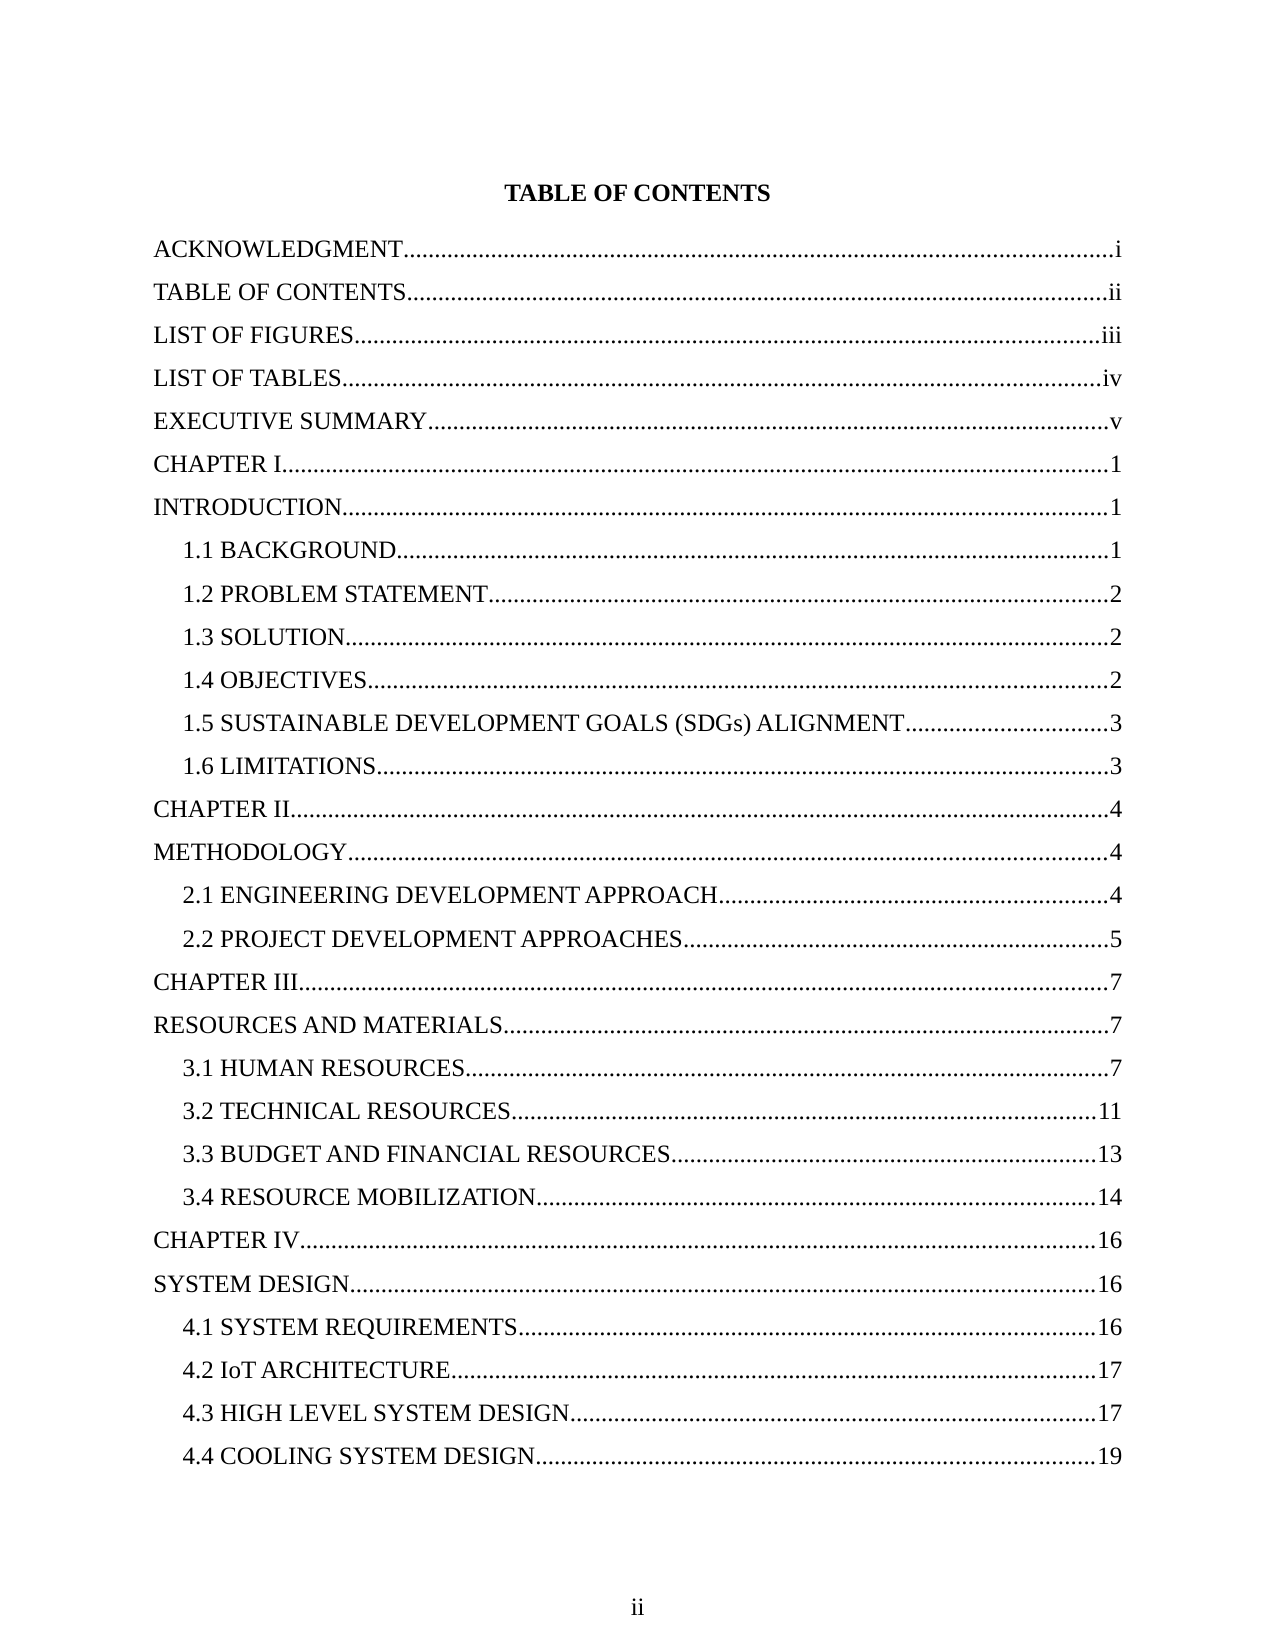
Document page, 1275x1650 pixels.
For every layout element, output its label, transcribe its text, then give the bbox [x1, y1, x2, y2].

text 1.4 OBJECTIVES 2 [182, 665, 1122, 694]
text 3.4 RESOURCE MOBILIZATION 14 [182, 1182, 1122, 1211]
text LIST OF TABLES iv [153, 363, 1122, 392]
text RESOURCES AND MATERIALS 7 [153, 1010, 1122, 1039]
text 4.4 COOLING SYSTEM DESIGN 19 [182, 1441, 1122, 1470]
text 3.1 HUMAN RESOURCES 7 [182, 1053, 1122, 1082]
text 1.6 LIMITATIONS 3 [182, 751, 1122, 780]
text 2.2 PROJECT DEVELOPMENT APPROACHES 5 [182, 924, 1122, 952]
text 1.1 BACKGROUND 1 [182, 536, 1122, 564]
text SYSTEM DESIGN 16 [153, 1269, 1122, 1297]
text ACKNOWLEDGMENT i [153, 234, 1122, 262]
text 1.3 SOLUTION 2 [182, 622, 1122, 651]
text INTRODUCTION 1 [153, 492, 1122, 521]
text TABLE OF CONTENTS ii [153, 277, 1122, 306]
text 3.3 BUDGET AND FINANCIAL RESOURCES 13 [182, 1139, 1122, 1168]
subtitle TABLE OF CONTENTS [153, 178, 1122, 207]
text 1.5 SUSTAINABLE DEVELOPMENT GOALS (SDGs) ALIGNMENT 3 [182, 708, 1122, 737]
text 2.1 ENGINEERING DEVELOPMENT APPROACH 4 [182, 881, 1122, 909]
text 3.2 TECHNICAL RESOURCES 11 [182, 1096, 1122, 1125]
text 1.2 PROBLEM STATEMENT 2 [182, 579, 1122, 607]
text 4.3 HIGH LEVEL SYSTEM DESIGN 17 [182, 1398, 1122, 1427]
text CHAPTER I 1 [153, 449, 1122, 478]
text METHODOLOGY 4 [153, 837, 1122, 866]
text 4.2 IoT ARCHITECTURE 17 [182, 1355, 1122, 1384]
text EXECUTIVE SUMMARY v [153, 406, 1122, 435]
text CHAPTER II 4 [153, 794, 1122, 823]
text LIST OF FIGURES iii [153, 320, 1122, 349]
text 4.1 SYSTEM REQUIREMENTS 16 [182, 1312, 1122, 1341]
text CHAPTER III 7 [153, 967, 1122, 996]
text CHAPTER IV 16 [153, 1226, 1122, 1254]
